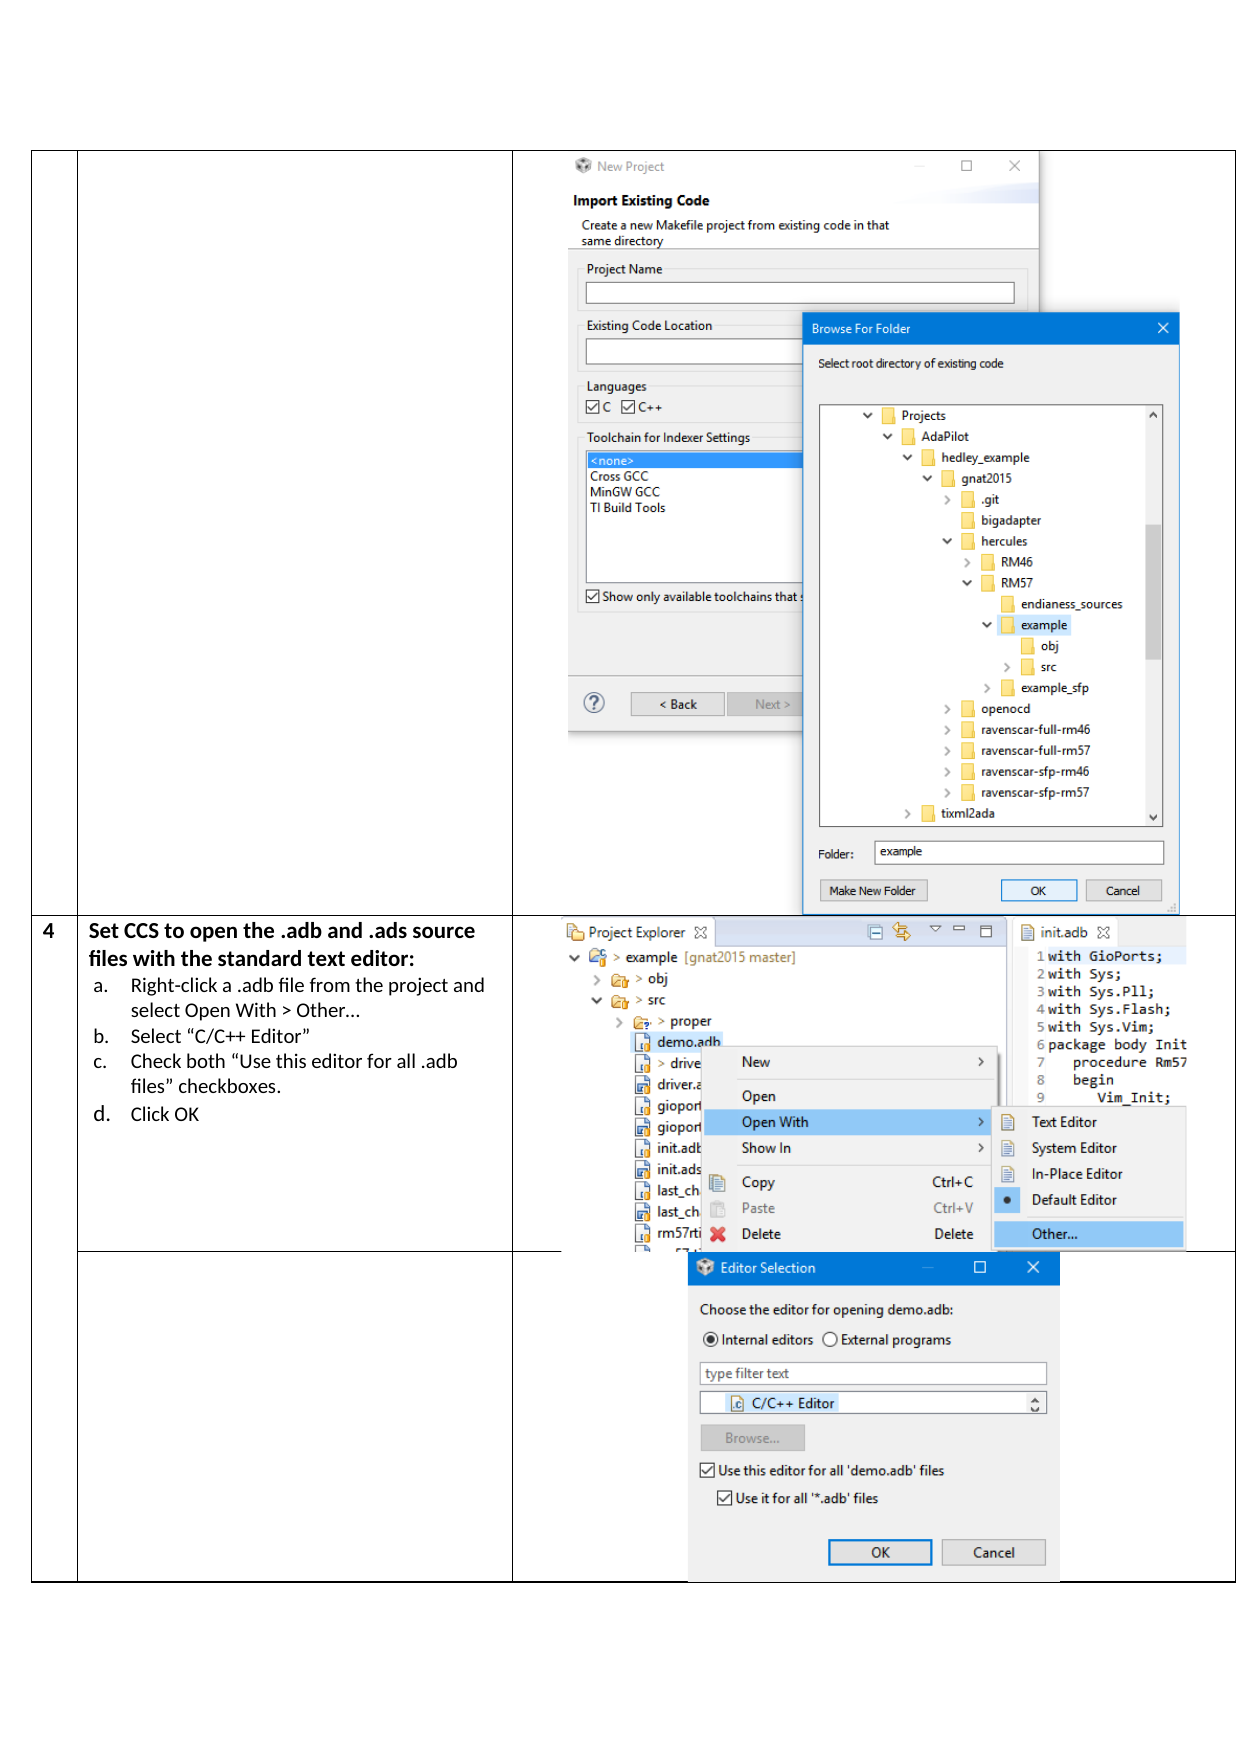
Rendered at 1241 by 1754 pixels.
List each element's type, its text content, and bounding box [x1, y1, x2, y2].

table_cell [1187, 916, 1235, 1251]
table_cell [78, 151, 512, 915]
table_cell [78, 1252, 512, 1581]
table_cell [1060, 1252, 1235, 1581]
table_cell [32, 151, 77, 915]
table_cell [513, 151, 568, 915]
table_cell [513, 916, 561, 1251]
table_cell Set CCS to open the .adb and .ads source files with the standard text editor: Right-click a .adb file from the project and select Open With > Other… Select “C/C++ Editor” Check both “Use this editor for all .adb files” checkboxes. Click OK [78, 916, 512, 1251]
table_cell 4 [32, 916, 77, 1581]
table_cell [1180, 151, 1235, 915]
table_cell [513, 1252, 687, 1581]
